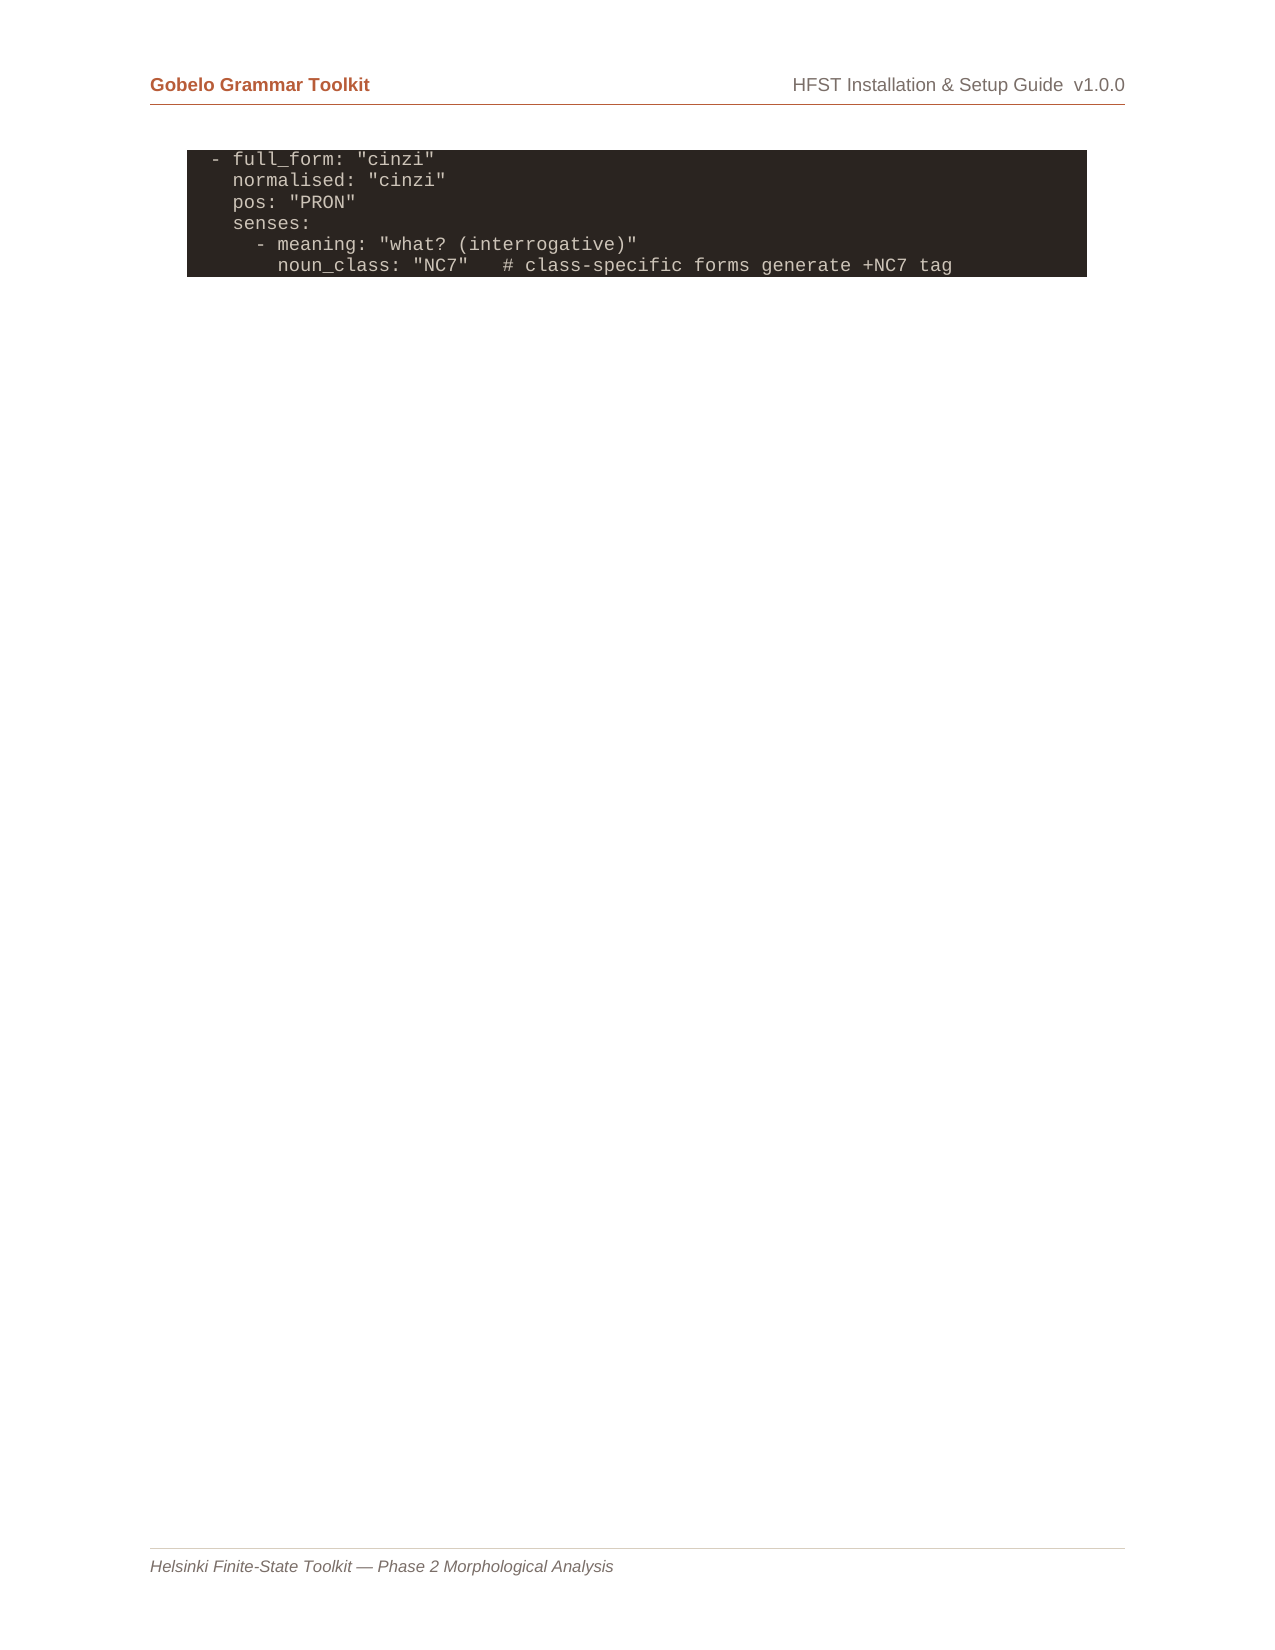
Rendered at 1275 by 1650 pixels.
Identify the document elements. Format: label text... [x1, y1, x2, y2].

text normalised: "cinzi" [187, 171, 1087, 192]
text noun_class: "NC7" # class-specific forms generate +NC7 tag [187, 256, 1087, 277]
text pos: "PRON" [187, 192, 1087, 214]
text - meaning: "what? (interrogative)" [187, 235, 1087, 256]
text senses: [187, 214, 1087, 235]
text - full_form: "cinzi" [187, 150, 1087, 171]
